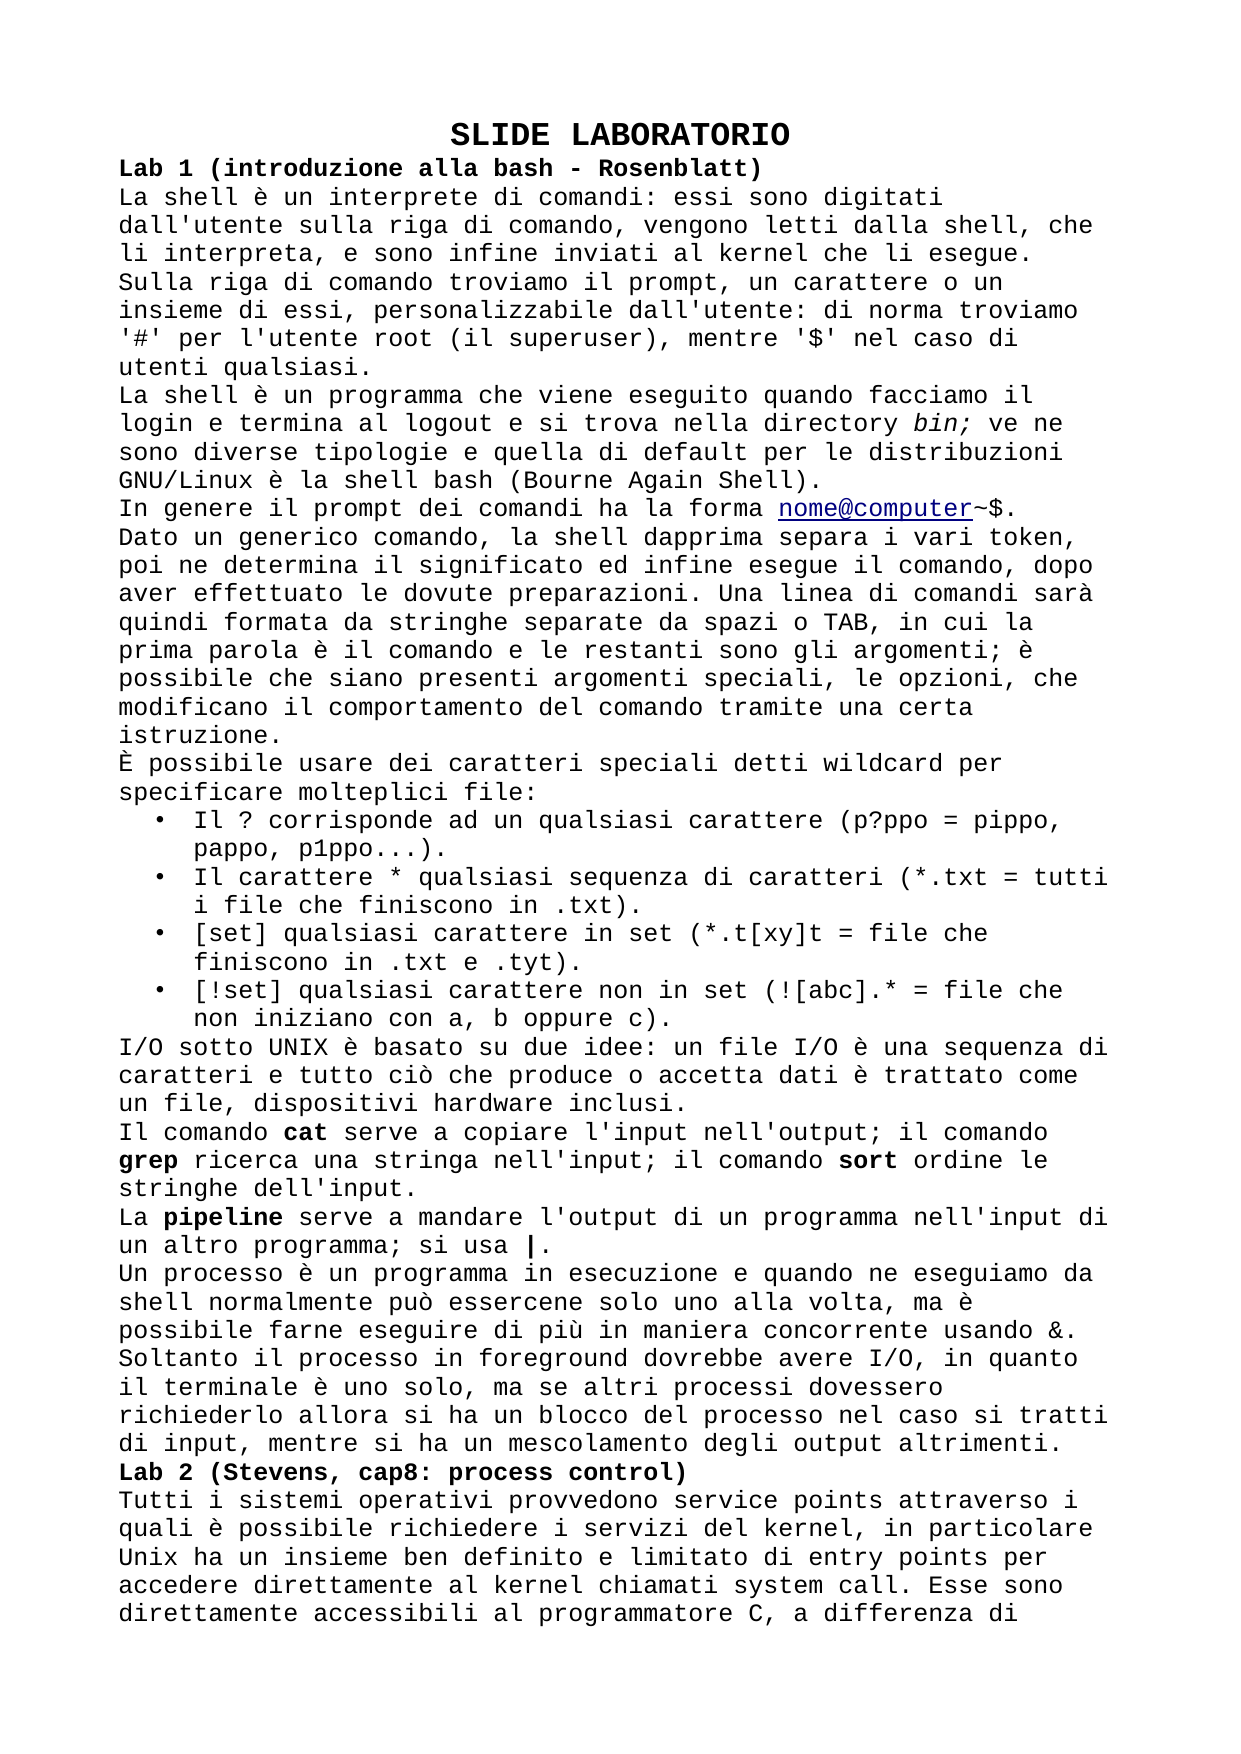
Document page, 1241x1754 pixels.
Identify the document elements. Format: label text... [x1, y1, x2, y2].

text Lab 2 (Stevens, cap8: process control) [118, 1459, 1122, 1488]
text Lab 1 (introduzione alla bash - Rosenblatt) [118, 156, 1122, 184]
text È possibile usare dei caratteri speciali detti wildcard per specificare molteplici file: [118, 751, 1122, 808]
text La shell è un programma che viene eseguito quando facciamo il login e termina al logout e si trova nella directory bin; ve ne sono diverse tipologie e quella di default per le distribuzioni GNU/Linux è la shell bash (Bourne Again Shell). [118, 383, 1122, 496]
list Il ? corrisponde ad un qualsiasi carattere (p?ppo = pippo, pappo, p1ppo...). [156, 808, 1122, 864]
text I/O sotto UNIX è basato su due idee: un file I/O è una sequenza di caratteri e tutto ciò che produce o accetta dati è trattato come un file, dispositivi hardware inclusi. [118, 1034, 1122, 1119]
text La pipeline serve a mandare l'output di un programma nell'input di un altro programma; si usa |. [118, 1204, 1122, 1261]
text Dato un generico comando, la shell dapprima separa i vari token, poi ne determina il significato ed infine esegue il comando, dopo aver effettuato le dovute preparazioni. Una linea di comandi sarà quindi formata da stringhe separate da spazi o TAB, in cui la prima parola è il comando e le restanti sono gli argomenti; è possibile che siano presenti argomenti speciali, le opzioni, che modificano il comportamento del comando tramite una certa istruzione. [118, 524, 1122, 751]
text Soltanto il processo in foreground dovrebbe avere I/O, in quanto il terminale è uno solo, ma se altri processi dovessero richiederlo allora si ha un blocco del processo nel caso si tratti di input, mentre si ha un mescolamento degli output altrimenti. [118, 1346, 1122, 1459]
list [set] qualsiasi carattere in set (*.t[xy]t = file che finiscono in .txt e .tyt). [156, 921, 1122, 978]
text SLIDE LABORATORIO [118, 118, 1122, 156]
text In genere il prompt dei comandi ha la forma nome@computer~$. [118, 496, 1122, 524]
list Il carattere * qualsiasi sequenza di caratteri (*.txt = tutti i file che finiscono in .txt). [156, 864, 1122, 921]
text Un processo è un programma in esecuzione e quando ne eseguiamo da shell normalmente può essercene solo uno alla volta, ma è possibile farne eseguire di più in maniera concorrente usando &. [118, 1261, 1122, 1346]
text Tutti i sistemi operativi provvedono service points attraverso i quali è possibile richiedere i servizi del kernel, in particolare Unix ha un insieme ben definito e limitato di entry points per accedere direttamente al kernel chiamati system call. Esse sono direttamente accessibili al programmatore C, a differenza di [118, 1488, 1122, 1629]
text Il comando cat serve a copiare l'input nell'output; il comando grep ricerca una stringa nell'input; il comando sort ordine le stringhe dell'input. [118, 1119, 1122, 1204]
text La shell è un interprete di comandi: essi sono digitati dall'utente sulla riga di comando, vengono letti dalla shell, che li interpreta, e sono infine inviati al kernel che li esegue. Sulla riga di comando troviamo il prompt, un carattere o un insieme di essi, personalizzabile dall'utente: di norma troviamo '#' per l'utente root (il superuser), mentre '$' nel caso di utenti qualsiasi. [118, 184, 1122, 383]
list [!set] qualsiasi carattere non in set (![abc].* = file che non iniziano con a, b oppure c). [156, 978, 1122, 1034]
